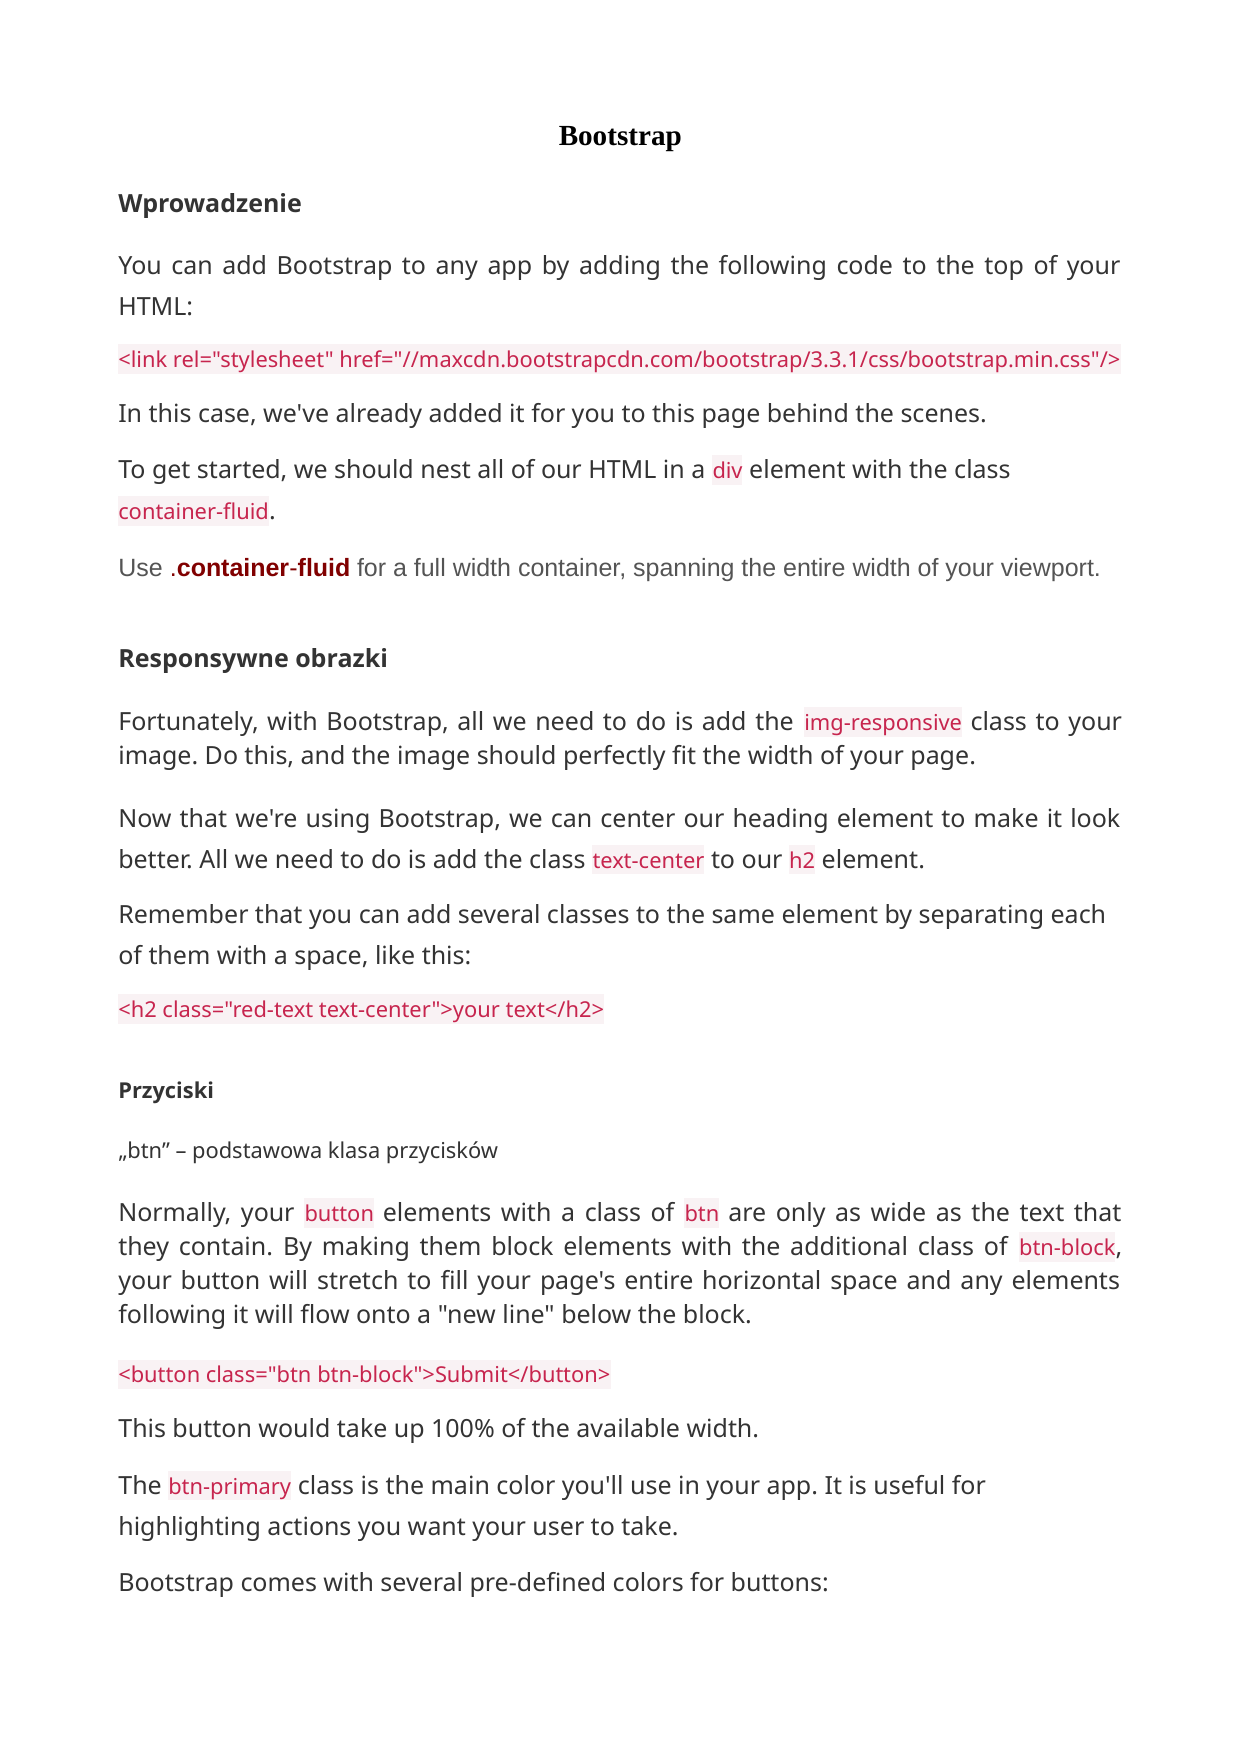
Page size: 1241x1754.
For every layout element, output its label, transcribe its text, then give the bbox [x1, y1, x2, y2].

text Fortunately, with Bootstrap, all we need to do is add the img-responsive class to your image. Do this, and the image should perfectly fit the width of your page. [118, 704, 1122, 772]
text Now that we're using Bootstrap, we can center our heading element to make it look better. All we need to do is add the class text-center to our h2 element. [118, 801, 1122, 876]
text Responsywne obrazki [118, 641, 1122, 675]
text „btn” – podstawowa klasa przycisków [118, 1135, 1122, 1165]
text Normally, your button elements with a class of btn are only as wide as the text that they contain. By making them block elements with the additional class of btn-block, your button will stretch to fill your page's entire horizontal space and any elements following it will flow onto a "new line" below the block. [118, 1194, 1122, 1331]
text Bootstrap [118, 118, 1122, 152]
text Przyciski [118, 1075, 1122, 1105]
text Wprowadzenie [118, 185, 1122, 219]
text To get started, we should nest all of our HTML in a div element with the class container-fluid. [118, 452, 1122, 527]
text <link rel="stylesheet" href="//maxcdn.bootstrapcdn.com/bootstrap/3.3.1/css/bootstrap.min.css"/> [118, 344, 1122, 374]
text <h2 class="red-text text-center">your text</h2> [118, 994, 1122, 1024]
text Bootstrap comes with several pre-defined colors for buttons: [118, 1564, 1122, 1599]
text In this case, we've already added it for you to this page behind the scenes. [118, 396, 1122, 430]
text Remember that you can add several classes to the same element by separating each of them with a space, like this: [118, 897, 1122, 972]
text This button would take up 100% of the available width. [118, 1411, 1122, 1445]
text The btn-primary class is the main color you'll use in your app. It is useful for highlighting actions you want your user to take. [118, 1467, 1122, 1542]
text <button class="btn btn-block">Submit</button> [118, 1359, 1122, 1389]
text Use .container-fluid for a full width container, spanning the entire width of your viewport. [118, 549, 1122, 583]
text You can add Bootstrap to any app by adding the following code to the top of your HTML: [118, 248, 1122, 323]
